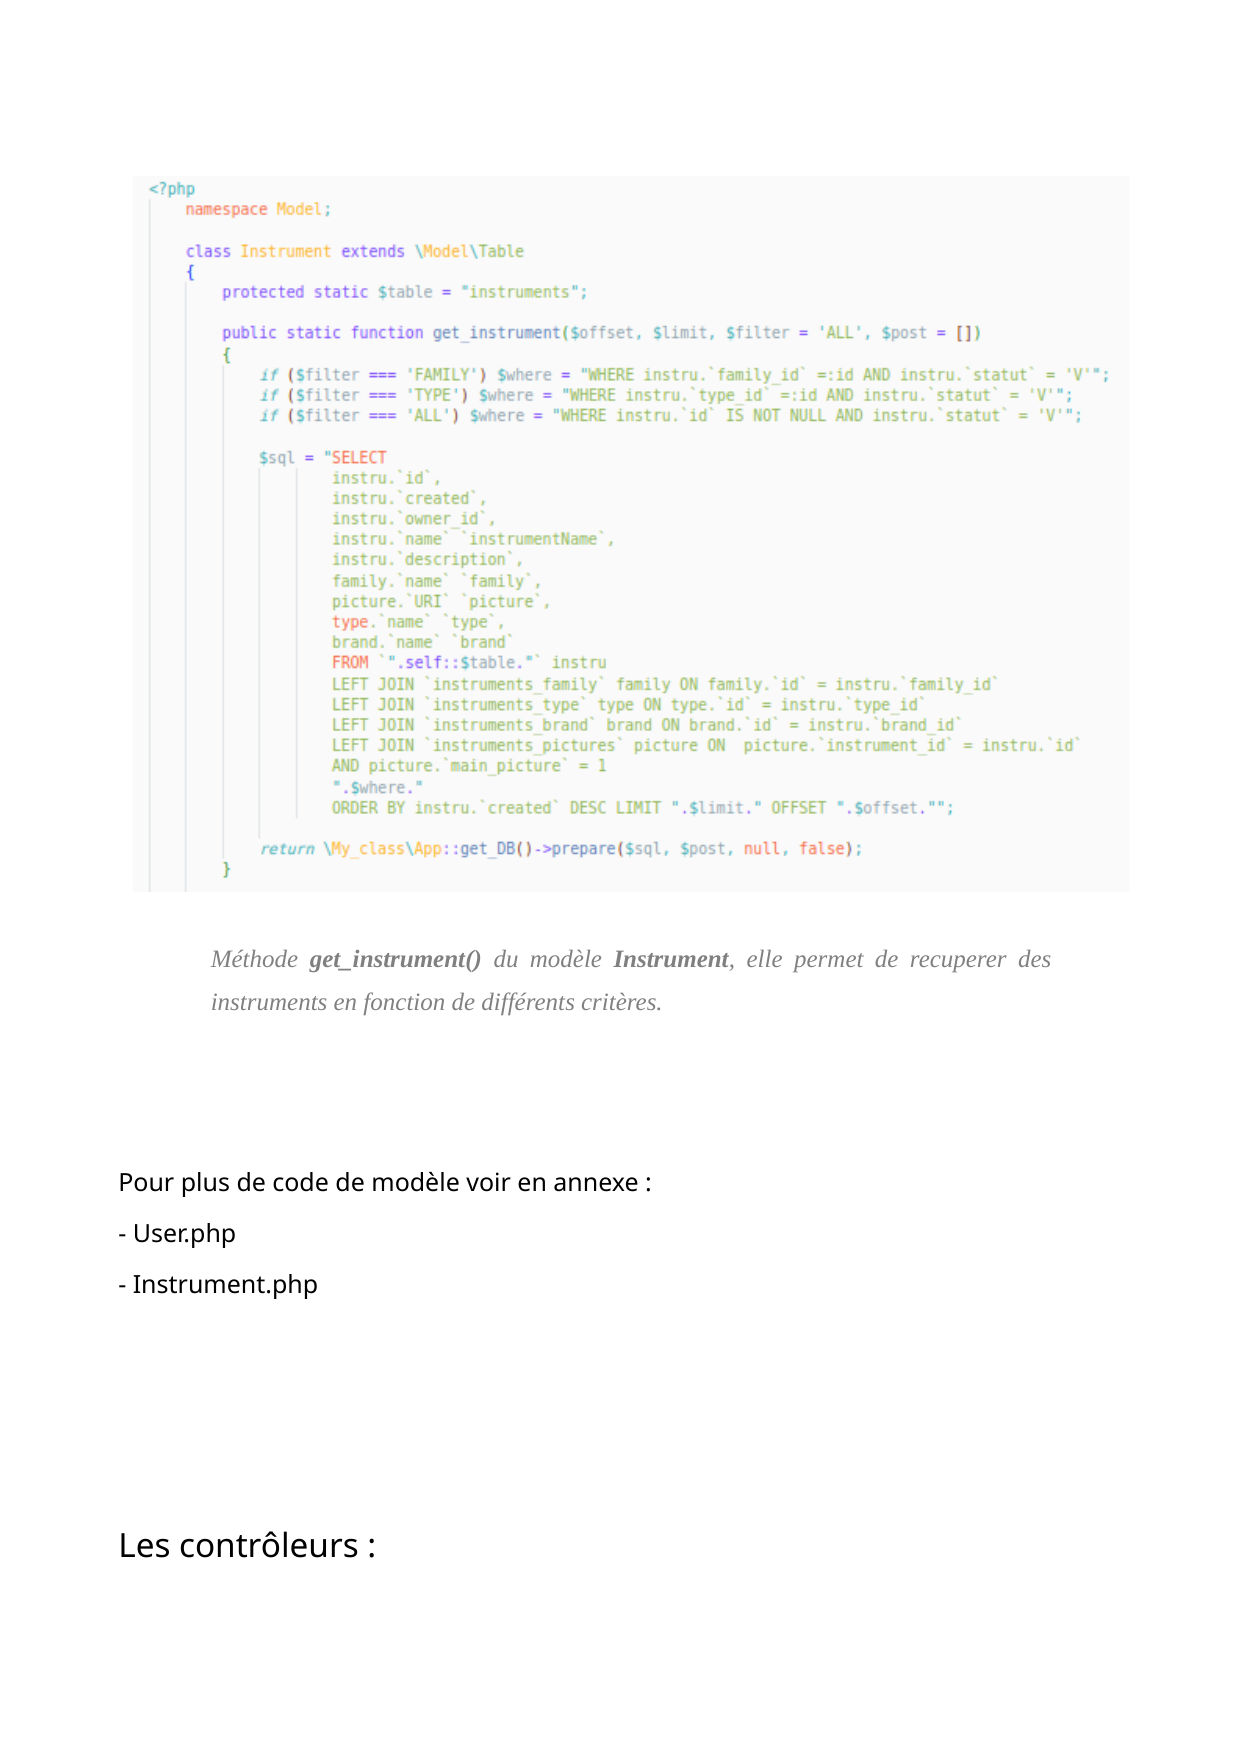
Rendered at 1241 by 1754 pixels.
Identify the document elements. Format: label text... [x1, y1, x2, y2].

text - User.php [118, 1215, 1122, 1249]
text Pour plus de code de modèle voir en annexe : [118, 1164, 1122, 1198]
text - Instrument.php [118, 1266, 1122, 1300]
picture [132, 176, 1130, 892]
text Les contrôleurs : [118, 1521, 1122, 1567]
